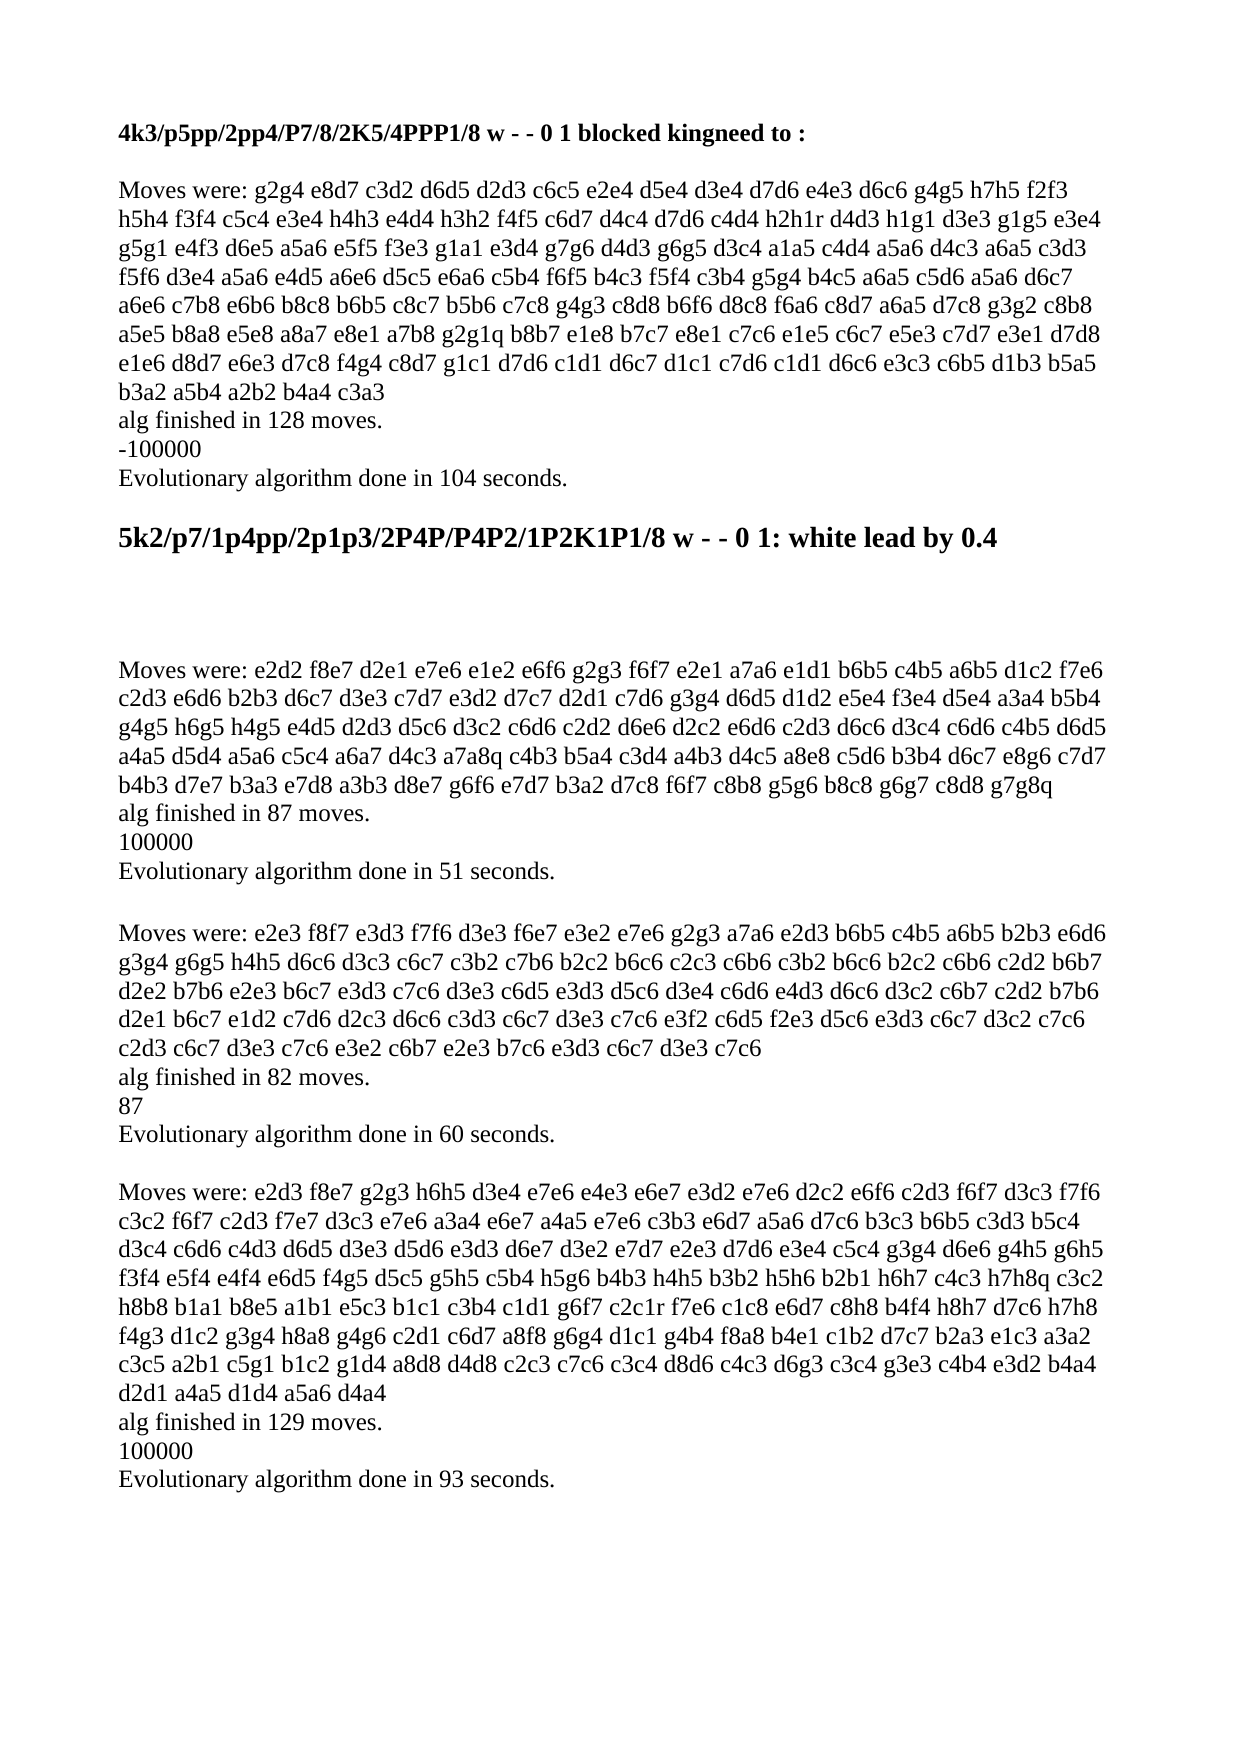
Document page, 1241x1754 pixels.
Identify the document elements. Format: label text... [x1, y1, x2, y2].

text Evolutionary algorithm done in 93 seconds. [118, 1464, 1122, 1493]
text 4k3/p5pp/2pp4/P7/8/2K5/4PPP1/8 w - - 0 1 blocked kingneed to : [118, 118, 1122, 147]
text alg finished in 128 moves. [118, 406, 1122, 434]
text 100000 [118, 827, 1122, 856]
text Moves were: e2d3 f8e7 g2g3 h6h5 d3e4 e7e6 e4e3 e6e7 e3d2 e7e6 d2c2 e6f6 c2d3 f6f7 d3c3 f7f6 c3c2 f6f7 c2d3 f7e7 d3c3 e7e6 a3a4 e6e7 a4a5 e7e6 c3b3 e6d7 a5a6 d7c6 b3c3 b6b5 c3d3 b5c4 d3c4 c6d6 c4d3 d6d5 d3e3 d5d6 e3d3 d6e7 d3e2 e7d7 e2e3 d7d6 e3e4 c5c4 g3g4 d6e6 g4h5 g6h5 f3f4 e5f4 e4f4 e6d5 f4g5 d5c5 g5h5 c5b4 h5g6 b4b3 h4h5 b3b2 h5h6 b2b1 h6h7 c4c3 h7h8q c3c2 h8b8 b1a1 b8e5 a1b1 e5c3 b1c1 c3b4 c1d1 g6f7 c2c1r f7e6 c1c8 e6d7 c8h8 b4f4 h8h7 d7c6 h7h8 f4g3 d1c2 g3g4 h8a8 g4g6 c2d1 c6d7 a8f8 g6g4 d1c1 g4b4 f8a8 b4e1 c1b2 d7c7 b2a3 e1c3 a3a2 c3c5 a2b1 c5g1 b1c2 g1d4 a8d8 d4d8 c2c3 c7c6 c3c4 d8d6 c4c3 d6g3 c3c4 g3e3 c4b4 e3d2 b4a4 d2d1 a4a5 d1d4 a5a6 d4a4 [118, 1177, 1122, 1407]
text 5k2/p7/1p4pp/2p1p3/2P4P/P4P2/1P2K1P1/8 w - - 0 1: white lead by 0.4 [118, 521, 1122, 554]
text Evolutionary algorithm done in 51 seconds. [118, 856, 1122, 885]
text Evolutionary algorithm done in 60 seconds. [118, 1119, 1122, 1148]
text 100000 [118, 1436, 1122, 1464]
text Moves were: e2d2 f8e7 d2e1 e7e6 e1e2 e6f6 g2g3 f6f7 e2e1 a7a6 e1d1 b6b5 c4b5 a6b5 d1c2 f7e6 c2d3 e6d6 b2b3 d6c7 d3e3 c7d7 e3d2 d7c7 d2d1 c7d6 g3g4 d6d5 d1d2 e5e4 f3e4 d5e4 a3a4 b5b4 g4g5 h6g5 h4g5 e4d5 d2d3 d5c6 d3c2 c6d6 c2d2 d6e6 d2c2 e6d6 c2d3 d6c6 d3c4 c6d6 c4b5 d6d5 a4a5 d5d4 a5a6 c5c4 a6a7 d4c3 a7a8q c4b3 b5a4 c3d4 a4b3 d4c5 a8e8 c5d6 b3b4 d6c7 e8g6 c7d7 b4b3 d7e7 b3a3 e7d8 a3b3 d8e7 g6f6 e7d7 b3a2 d7c8 f6f7 c8b8 g5g6 b8c8 g6g7 c8d8 g7g8q [118, 655, 1122, 798]
text alg finished in 129 moves. [118, 1407, 1122, 1436]
text Moves were: g2g4 e8d7 c3d2 d6d5 d2d3 c6c5 e2e4 d5e4 d3e4 d7d6 e4e3 d6c6 g4g5 h7h5 f2f3 h5h4 f3f4 c5c4 e3e4 h4h3 e4d4 h3h2 f4f5 c6d7 d4c4 d7d6 c4d4 h2h1r d4d3 h1g1 d3e3 g1g5 e3e4 g5g1 e4f3 d6e5 a5a6 e5f5 f3e3 g1a1 e3d4 g7g6 d4d3 g6g5 d3c4 a1a5 c4d4 a5a6 d4c3 a6a5 c3d3 f5f6 d3e4 a5a6 e4d5 a6e6 d5c5 e6a6 c5b4 f6f5 b4c3 f5f4 c3b4 g5g4 b4c5 a6a5 c5d6 a5a6 d6c7 a6e6 c7b8 e6b6 b8c8 b6b5 c8c7 b5b6 c7c8 g4g3 c8d8 b6f6 d8c8 f6a6 c8d7 a6a5 d7c8 g3g2 c8b8 a5e5 b8a8 e5e8 a8a7 e8e1 a7b8 g2g1q b8b7 e1e8 b7c7 e8e1 c7c6 e1e5 c6c7 e5e3 c7d7 e3e1 d7d8 e1e6 d8d7 e6e3 d7c8 f4g4 c8d7 g1c1 d7d6 c1d1 d6c7 d1c1 c7d6 c1d1 d6c6 e3c3 c6b5 d1b3 b5a5 b3a2 a5b4 a2b2 b4a4 c3a3 [118, 176, 1122, 406]
text -100000 [118, 434, 1122, 463]
text alg finished in 82 moves. [118, 1062, 1122, 1091]
text Evolutionary algorithm done in 104 seconds. [118, 463, 1122, 492]
text alg finished in 87 moves. [118, 798, 1122, 827]
text Moves were: e2e3 f8f7 e3d3 f7f6 d3e3 f6e7 e3e2 e7e6 g2g3 a7a6 e2d3 b6b5 c4b5 a6b5 b2b3 e6d6 g3g4 g6g5 h4h5 d6c6 d3c3 c6c7 c3b2 c7b6 b2c2 b6c6 c2c3 c6b6 c3b2 b6c6 b2c2 c6b6 c2d2 b6b7 d2e2 b7b6 e2e3 b6c7 e3d3 c7c6 d3e3 c6d5 e3d3 d5c6 d3e4 c6d6 e4d3 d6c6 d3c2 c6b7 c2d2 b7b6 d2e1 b6c7 e1d2 c7d6 d2c3 d6c6 c3d3 c6c7 d3e3 c7c6 e3f2 c6d5 f2e3 d5c6 e3d3 c6c7 d3c2 c7c6 c2d3 c6c7 d3e3 c7c6 e3e2 c6b7 e2e3 b7c6 e3d3 c6c7 d3e3 c7c6 [118, 918, 1122, 1062]
text 87 [118, 1091, 1122, 1119]
